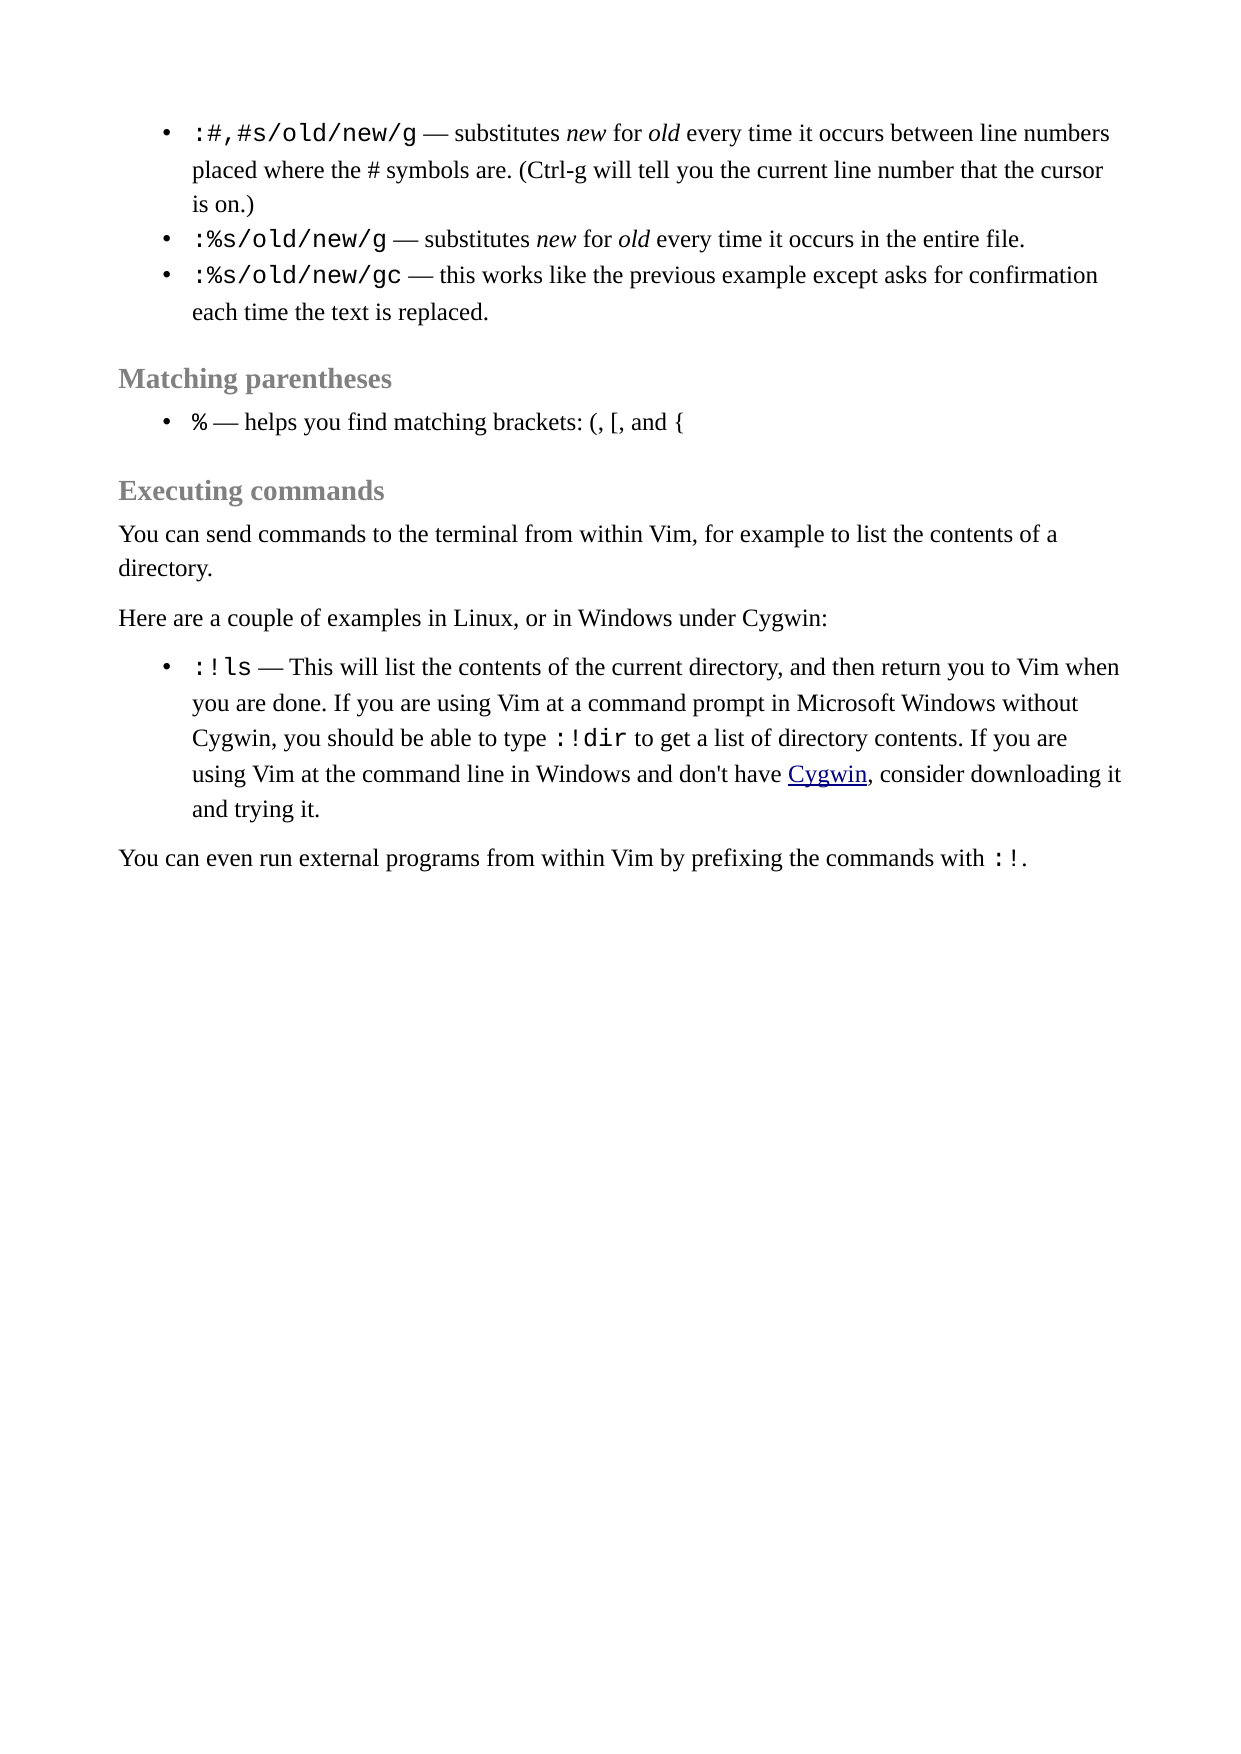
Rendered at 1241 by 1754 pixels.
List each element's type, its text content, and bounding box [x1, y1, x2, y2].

list :%s/old/new/g — substitutes new for old every time it occurs in the entire file. [162, 224, 1122, 254]
list % — helps you find matching brackets: (, [, and { [162, 407, 1122, 438]
text You can even run external programs from within Vim by prefixing the commands with :!. [118, 843, 1122, 874]
subtitle Executing commands [118, 473, 1122, 507]
subtitle Matching parentheses [118, 361, 1122, 394]
text You can send commands to the terminal from within Vim, for example to list the contents of a directory. [118, 519, 1122, 582]
list :!ls — This will list the contents of the current directory, and then return you to Vim when you are done. If you are using Vim at a command prompt in Microsoft Windows without Cygwin, you should be able to type :!dir to get a list of directory contents. If you are using Vim at the command line in Windows and don't have Cygwin, consider downloading it and trying it. [162, 652, 1122, 822]
list :%s/old/new/gc — this works like the previous example except asks for confirmation each time the text is replaced. [162, 261, 1122, 326]
text Here are a couple of examples in Linux, or in Windows under Cygwin: [118, 603, 1122, 631]
list :#,#s/old/new/g — substitutes new for old every time it occurs between line numbers placed where the # symbols are. (Ctrl-g will tell you the current line number that the cursor is on.) [162, 118, 1122, 218]
